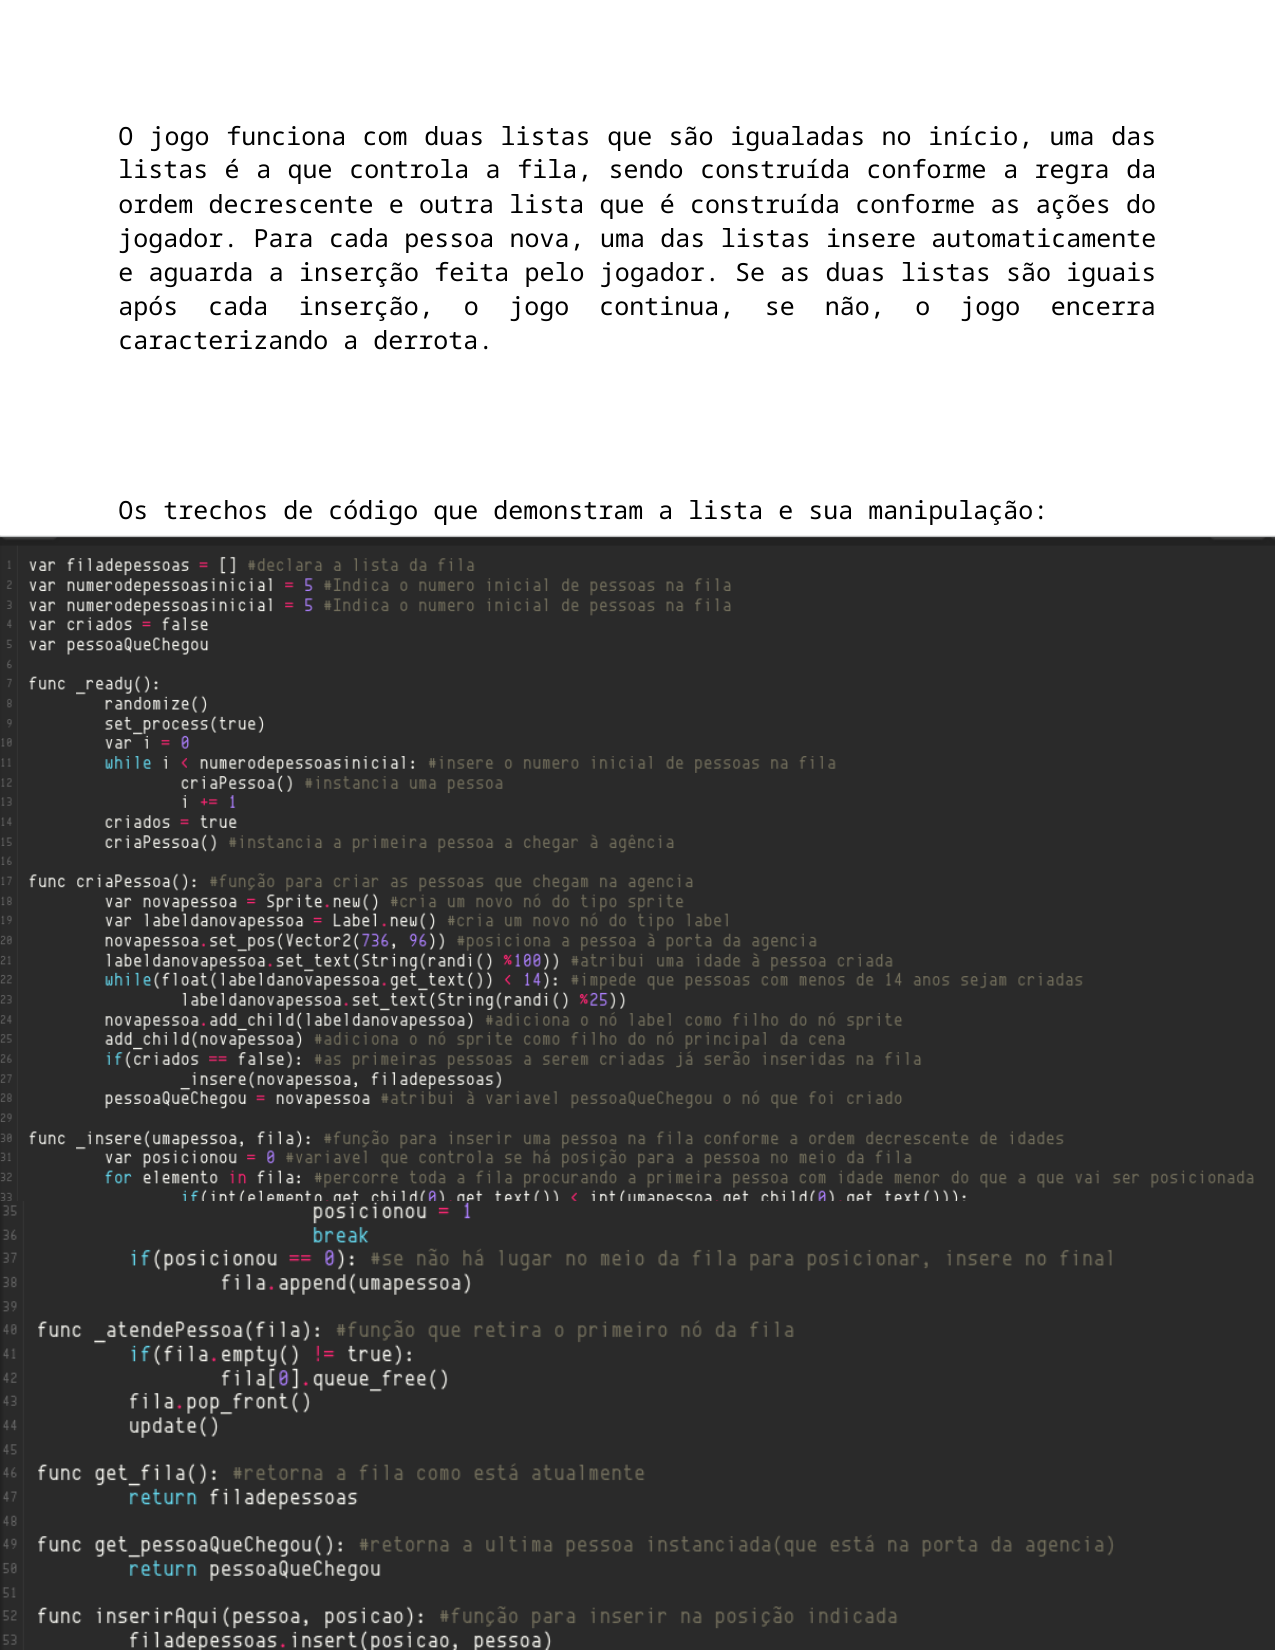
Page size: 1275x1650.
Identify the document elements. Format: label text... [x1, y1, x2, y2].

text O jogo funciona com duas listas que são igualadas no início, uma das listas é a que controla a fila, sendo construída conforme a regra da ordem decrescente e outra lista que é construída conforme as ações do jogador. Para cada pessoa nova, uma das listas insere automaticamente e aguarda a inserção feita pelo jogador. Se as duas listas são iguais após cada inserção, o jogo continua, se não, o jogo encerra caracterizando a derrota. [118, 118, 1157, 357]
text Os trechos de código que demonstram a lista e sua manipulação: [118, 493, 1157, 527]
picture [0, 535, 1275, 1650]
